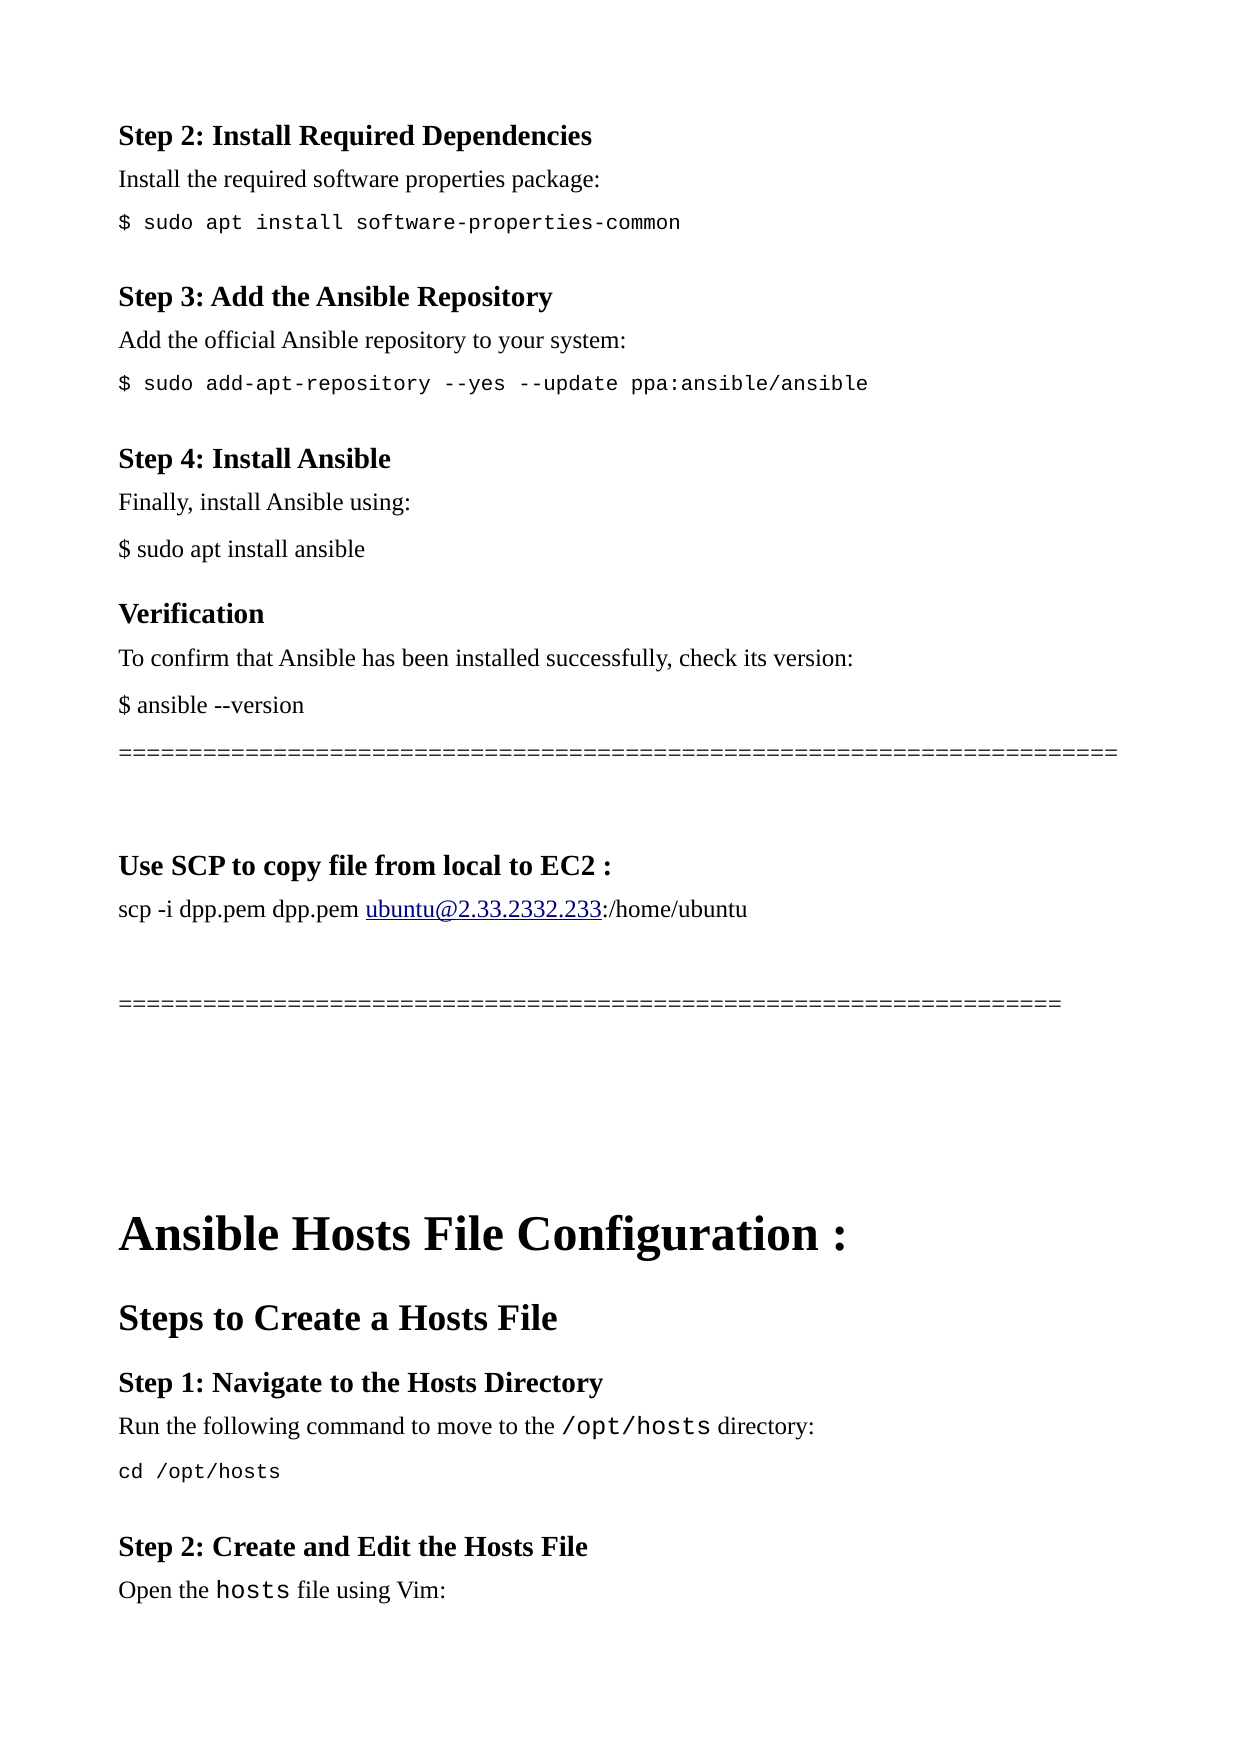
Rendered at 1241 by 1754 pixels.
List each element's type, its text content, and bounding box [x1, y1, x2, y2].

text ======================================================================= [118, 738, 1122, 767]
subtitle Step 2: Install Required Dependencies [118, 118, 1122, 152]
subtitle Use SCP to copy file from local to EC2 : [118, 848, 1122, 881]
text Add the official Ansible repository to your system: [118, 326, 1122, 354]
subtitle Step 1: Navigate to the Hosts Directory [118, 1365, 1122, 1399]
text Open the hosts file using Vim: [118, 1575, 1122, 1606]
text Install the required software properties package: [118, 164, 1122, 193]
text cd /opt/hosts [118, 1461, 1122, 1485]
subtitle Step 4: Install Ansible [118, 441, 1122, 474]
subtitle Ansible Hosts File Configuration : [118, 1204, 1122, 1262]
text To confirm that Ansible has been installed successfully, check its version: [118, 643, 1122, 671]
subtitle Steps to Create a Hosts File [118, 1295, 1122, 1338]
text scp -i dpp.pem dpp.pem ubuntu@2.33.2332.233:/home/ubuntu [118, 894, 1122, 922]
text Run the following command to move to the /opt/hosts directory: [118, 1411, 1122, 1442]
text $ sudo apt install software-properties-common [118, 212, 1122, 235]
subtitle Step 2: Create and Edit the Hosts File [118, 1529, 1122, 1562]
subtitle Step 3: Add the Ansible Repository [118, 279, 1122, 313]
text =================================================================== [118, 989, 1122, 1018]
text $ ansible --version [118, 690, 1122, 719]
subtitle Verification [118, 597, 1122, 630]
text $ sudo add-apt-repository --yes --update ppa:ansible/ansible [118, 373, 1122, 397]
text $ sudo apt install ansible [118, 534, 1122, 563]
text Finally, install Ansible using: [118, 487, 1122, 516]
